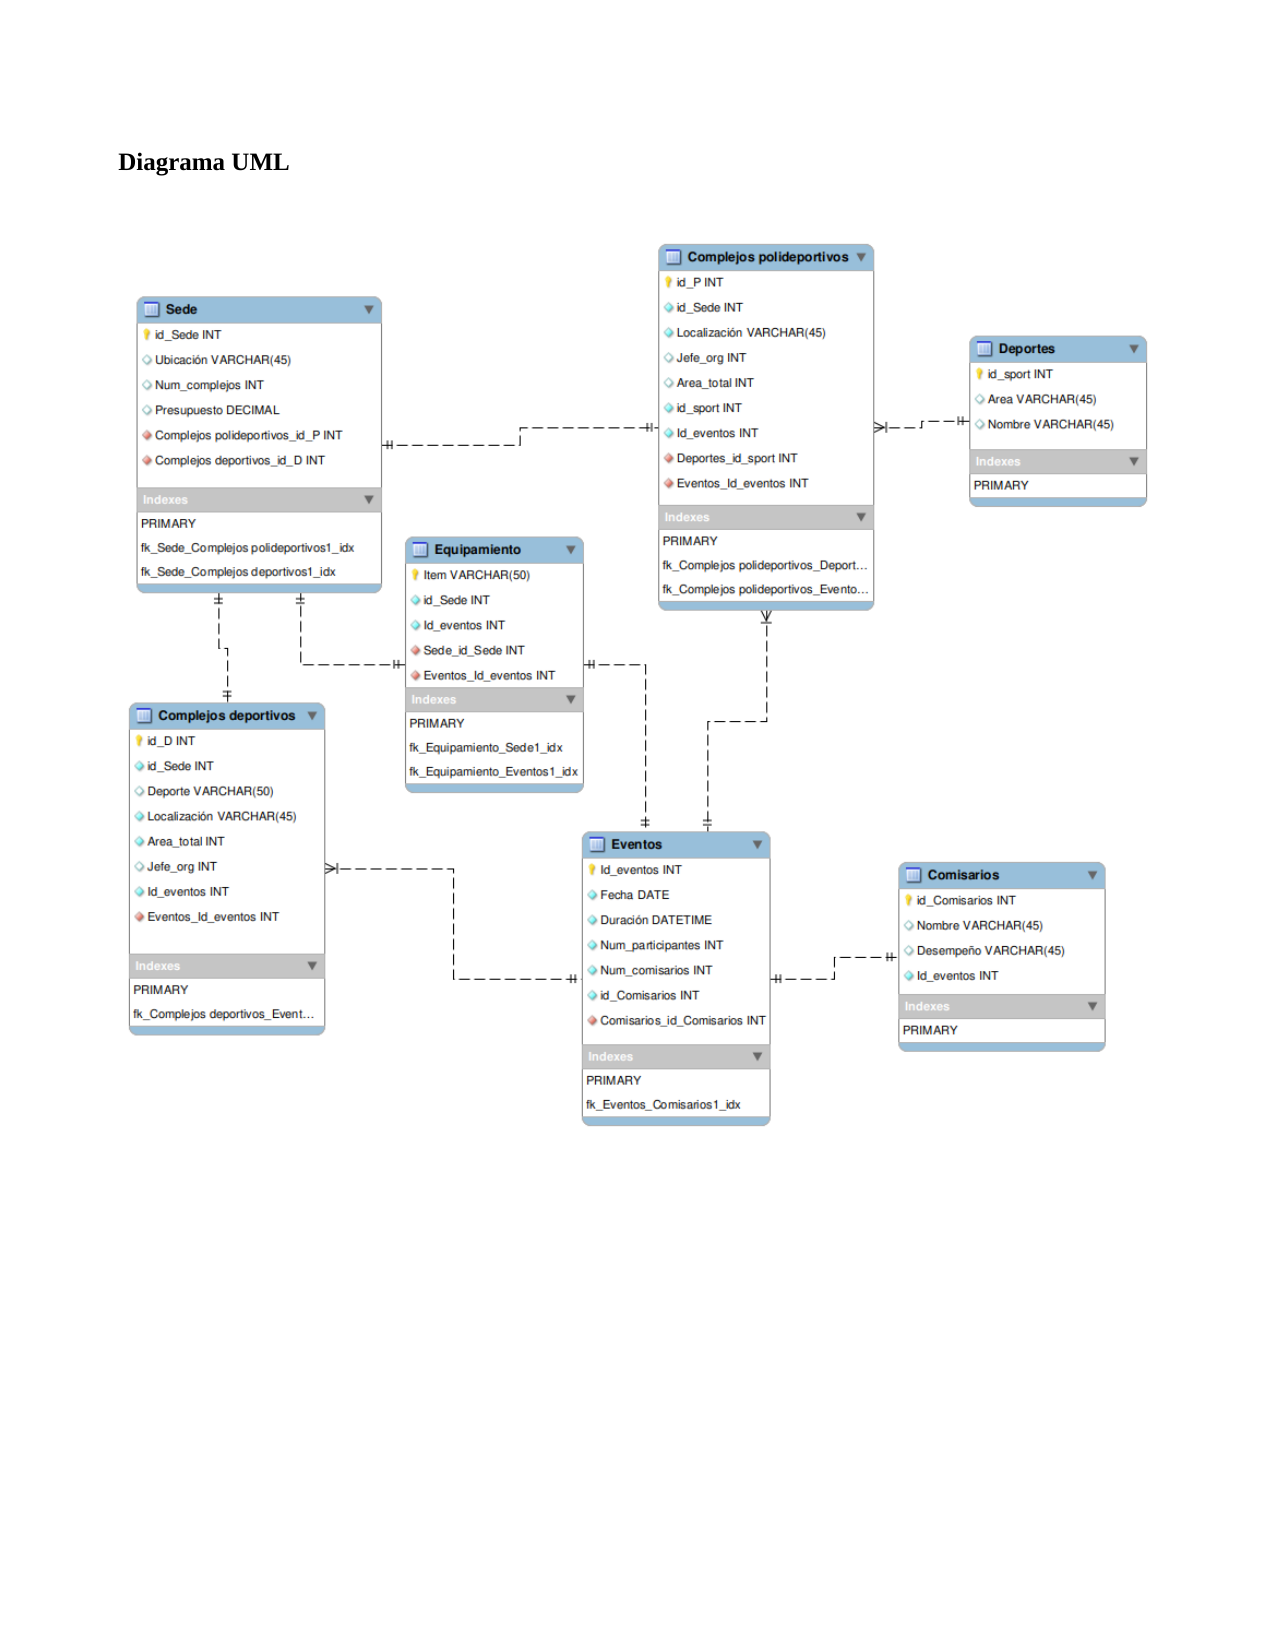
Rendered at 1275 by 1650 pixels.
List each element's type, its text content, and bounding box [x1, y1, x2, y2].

picture [118, 233, 1157, 1136]
text Diagrama UML [118, 147, 1157, 176]
